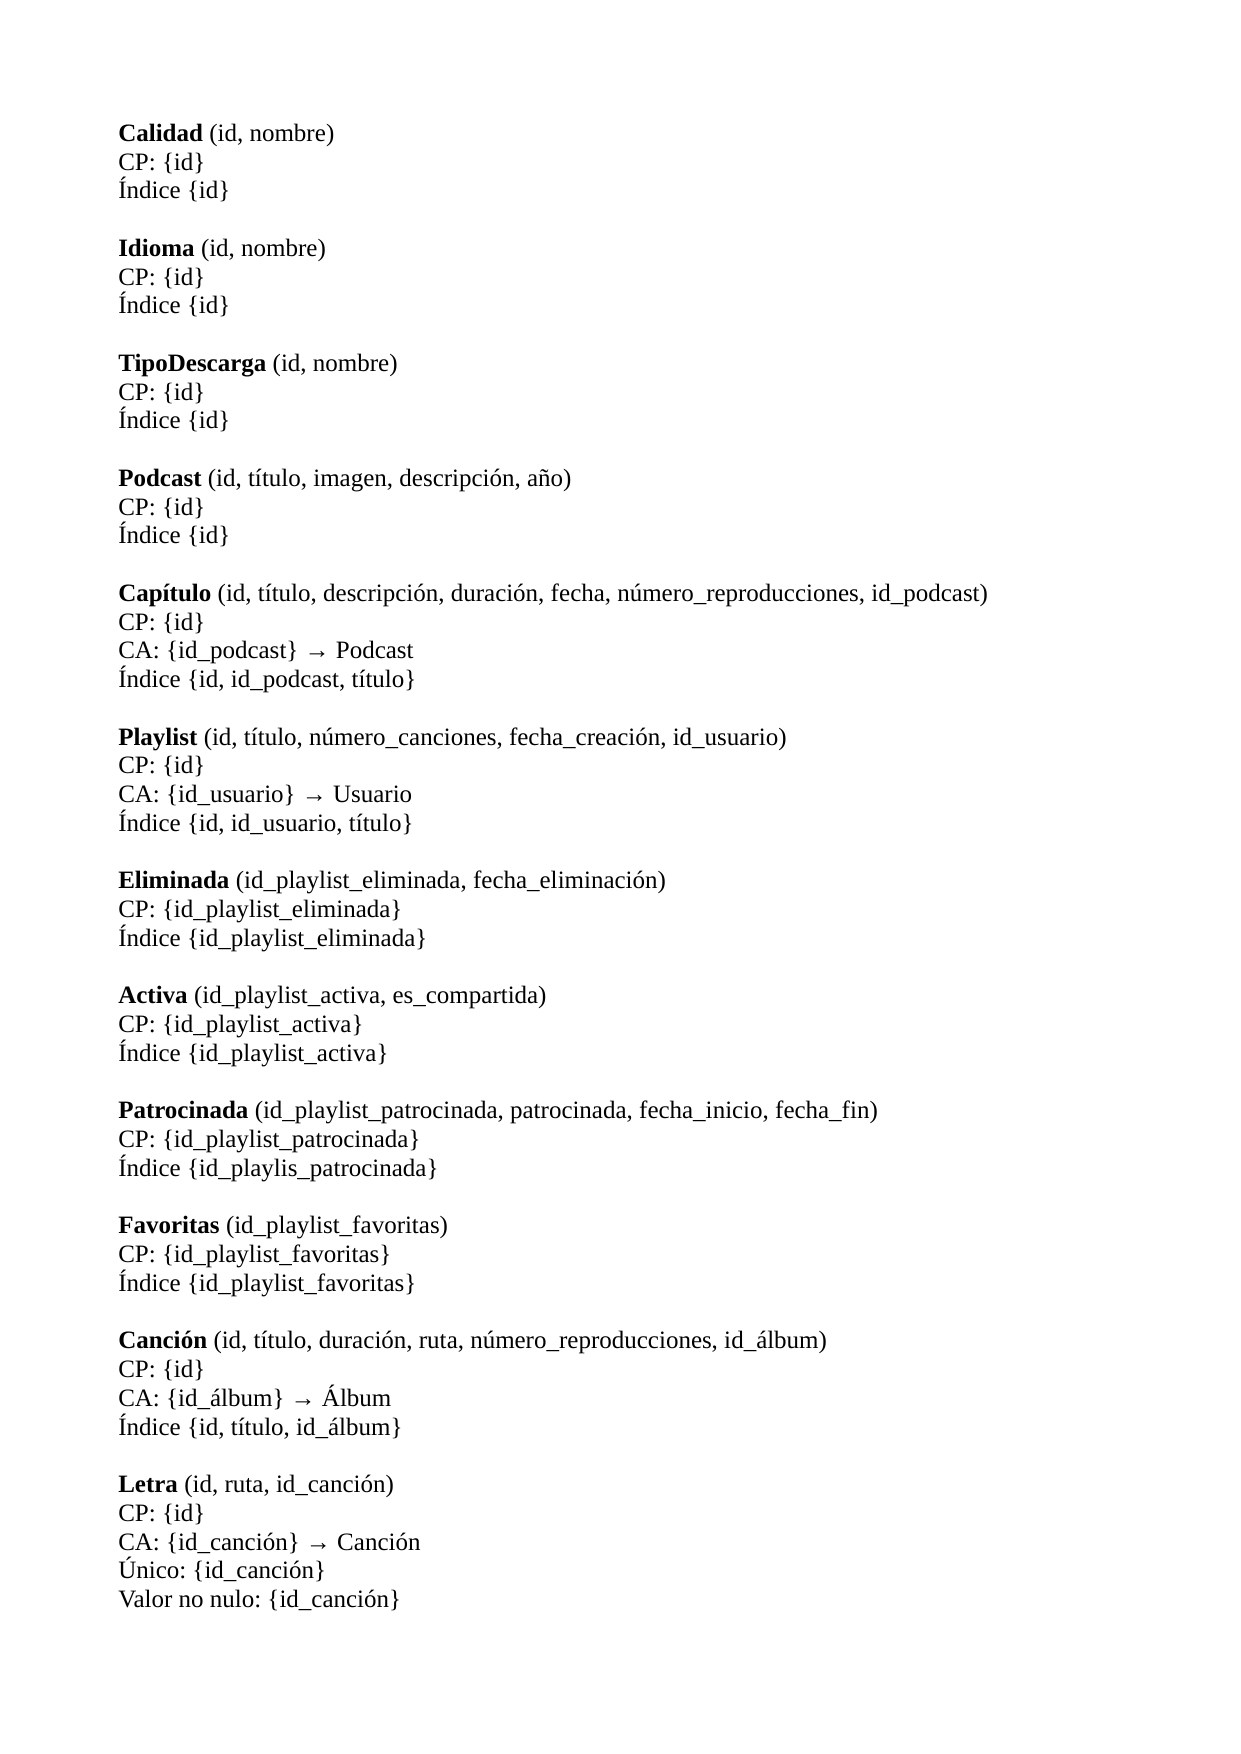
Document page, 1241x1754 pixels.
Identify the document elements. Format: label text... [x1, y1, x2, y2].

text Podcast (id, título, imagen, descripción, año) [118, 463, 1122, 492]
text Calidad (id, nombre) [118, 118, 1122, 147]
text Índice {id_playlist_eliminada} [118, 923, 1122, 952]
text Idioma (id, nombre) [118, 233, 1122, 262]
text Índice {id_playlist_favoritas} [118, 1268, 1122, 1297]
text CA: {id_podcast} → Podcast [118, 636, 1122, 664]
text TipoDescarga (id, nombre) [118, 348, 1122, 377]
text CP: {id} [118, 147, 1122, 176]
text Favoritas (id_playlist_favoritas) [118, 1211, 1122, 1239]
text CP: {id_playlist_favoritas} [118, 1239, 1122, 1268]
text CP: {id} [118, 262, 1122, 291]
text CA: {id_álbum} → Álbum [118, 1383, 1122, 1412]
text Índice {id} [118, 176, 1122, 204]
text CA: {id_canción} → Canción [118, 1527, 1122, 1556]
text CP: {id} [118, 751, 1122, 779]
text Índice {id, título, id_álbum} [118, 1412, 1122, 1441]
text Canción (id, título, duración, ruta, número_reproducciones, id_álbum) [118, 1326, 1122, 1354]
text CP: {id} [118, 607, 1122, 636]
text Índice {id_playlist_activa} [118, 1038, 1122, 1067]
text Único: {id_canción} [118, 1556, 1122, 1584]
text Índice {id} [118, 291, 1122, 319]
text Letra (id, ruta, id_canción) [118, 1469, 1122, 1498]
text CP: {id} [118, 1354, 1122, 1383]
text Índice {id} [118, 406, 1122, 434]
text Playlist (id, título, número_canciones, fecha_creación, id_usuario) [118, 722, 1122, 751]
text CP: {id_playlist_patrocinada} [118, 1124, 1122, 1153]
text CP: {id} [118, 492, 1122, 521]
text Eliminada (id_playlist_eliminada, fecha_eliminación) [118, 866, 1122, 894]
text CP: {id_playlist_activa} [118, 1009, 1122, 1038]
text CP: {id} [118, 1498, 1122, 1527]
text Índice {id} [118, 521, 1122, 549]
text Patrocinada (id_playlist_patrocinada, patrocinada, fecha_inicio, fecha_fin) [118, 1096, 1122, 1124]
text Índice {id_playlis_patrocinada} [118, 1153, 1122, 1182]
text CP: {id_playlist_eliminada} [118, 894, 1122, 923]
text Capítulo (id, título, descripción, duración, fecha, número_reproducciones, id_podcast) [118, 578, 1122, 607]
text CP: {id} [118, 377, 1122, 406]
text CA: {id_usuario} → Usuario [118, 779, 1122, 808]
text Índice {id, id_usuario, título} [118, 808, 1122, 837]
text Índice {id, id_podcast, título} [118, 664, 1122, 693]
text Activa (id_playlist_activa, es_compartida) [118, 981, 1122, 1009]
text Valor no nulo: {id_canción} [118, 1584, 1122, 1613]
